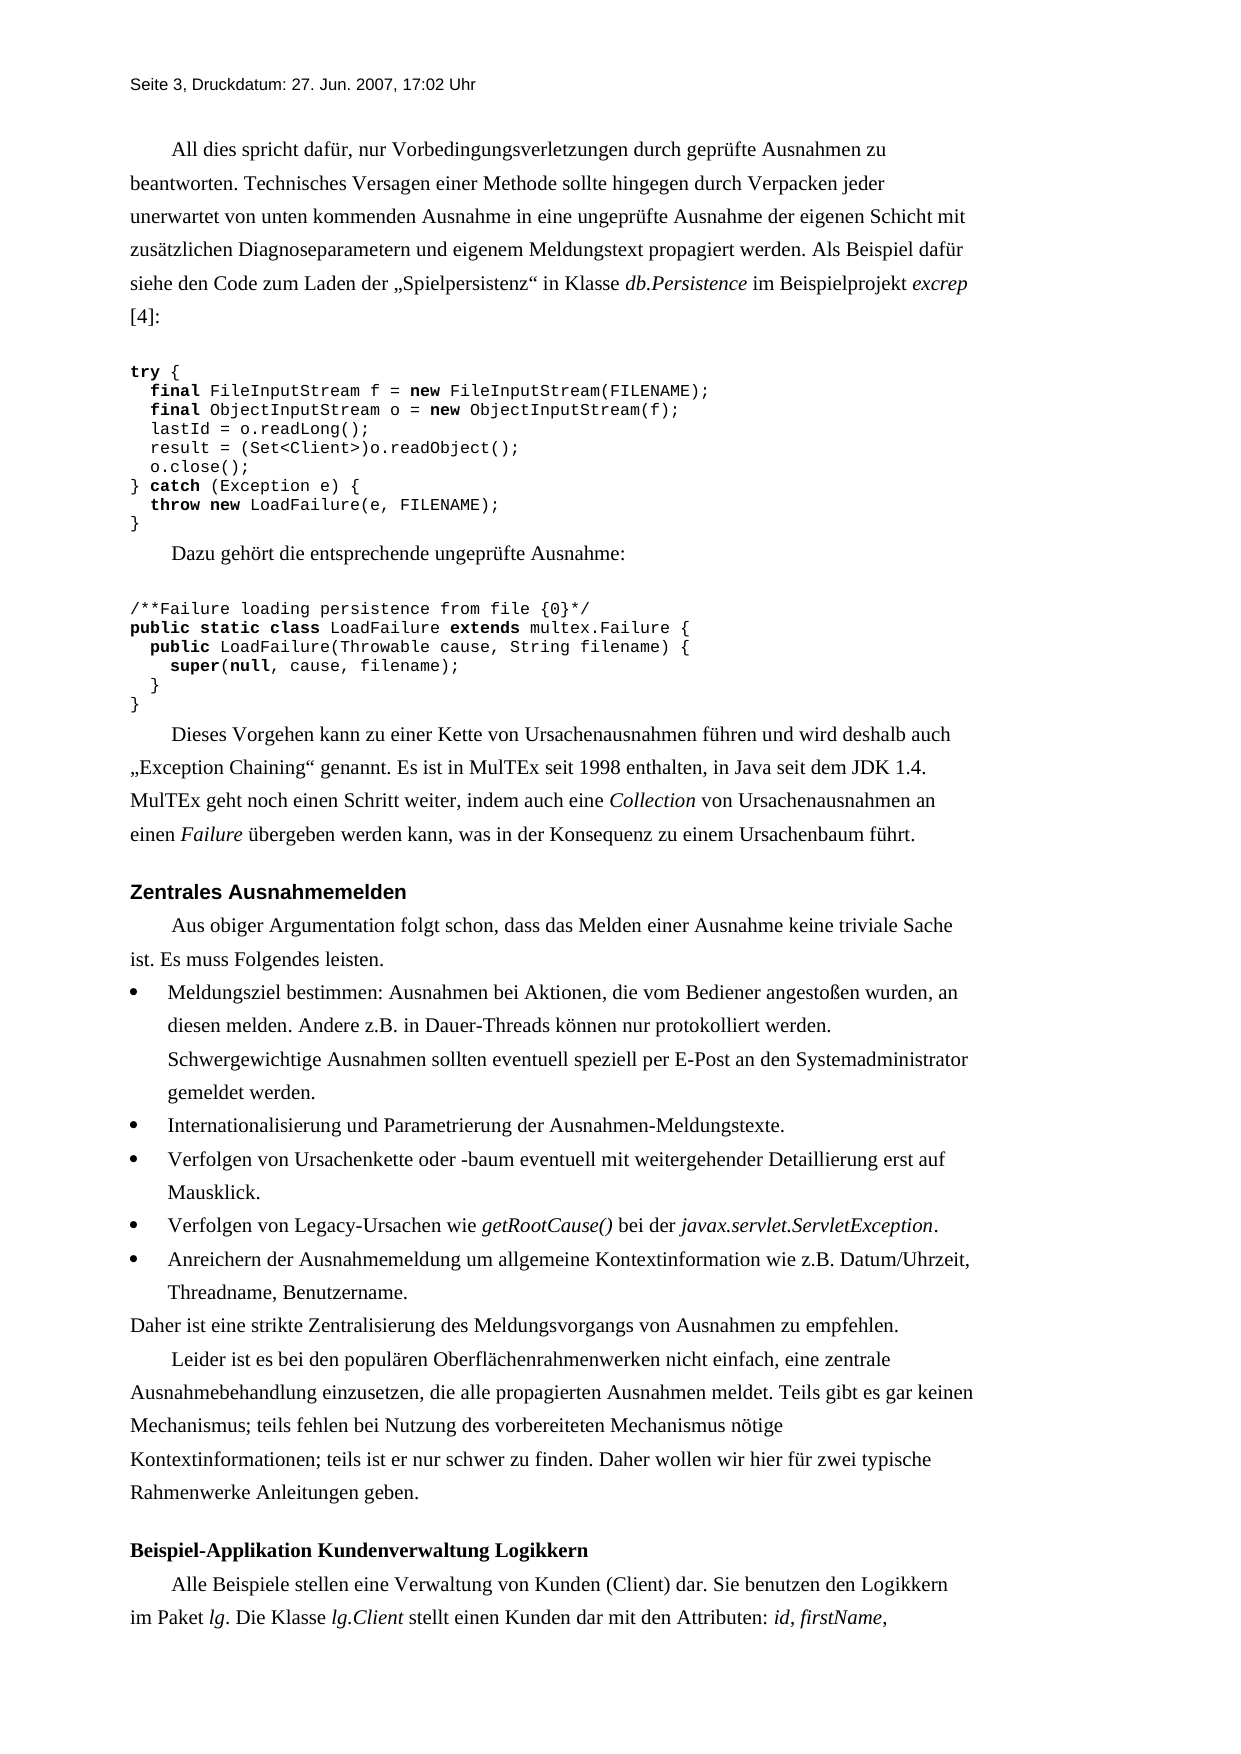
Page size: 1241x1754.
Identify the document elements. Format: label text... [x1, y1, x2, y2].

text try { [130, 363, 974, 382]
text lastId = o.readLong(); [130, 420, 974, 439]
text } catch (Exception e) { [130, 477, 974, 496]
text public static class LoadFailure extends multex.Failure { [130, 619, 974, 638]
list Verfolgen von Ursachenkette oder -baum eventuell mit weitergehender Detaillierung erst auf Mausklick. [130, 1139, 974, 1206]
text public LoadFailure(Throwable cause, String filename) { [130, 638, 974, 657]
list Meldungsziel bestimmen: Ausnahmen bei Aktionen, die vom Bediener angestoßen wurden, an diesen melden. Andere z.B. in Dauer-Threads können nur protokolliert werden. Schwergewichtige Ausnahmen sollten eventuell speziell per E-Post an den Systemadministrator gemeldet werden. [130, 973, 974, 1106]
text Leider ist es bei den populären Oberflächenrahmenwerken nicht einfach, eine zentrale Ausnahmebehandlung einzusetzen, die alle propagierten Ausnahmen meldet. Teils gibt es gar keinen Mechanismus; teils fehlen bei Nutzung des vorbereiteten Mechanismus nötige Kontextinformationen; teils ist er nur schwer zu finden. Daher wollen wir hier für zwei typische Rahmenwerke Anleitungen geben. [130, 1339, 974, 1506]
text final FileInputStream f = new FileInputStream(FILENAME); [130, 382, 974, 401]
list Internationalisierung und Parametrierung der Ausnahmen-Meldungstexte. [130, 1106, 974, 1139]
text } [130, 695, 974, 714]
text throw new LoadFailure(e, FILENAME); [130, 496, 974, 515]
text Beispiel-Applikation Kundenverwaltung Logikkern [130, 1531, 974, 1564]
text super(null, cause, filename); [130, 657, 974, 676]
text o.close(); [130, 458, 974, 477]
text result = (Set<Client>)o.readObject(); [130, 439, 974, 458]
list Verfolgen von Legacy-Ursachen wie getRootCause() bei der javax.servlet.ServletException. [130, 1206, 974, 1239]
text } [130, 515, 974, 534]
text /**Failure loading persistence from file {0}*/ [130, 601, 974, 619]
text Dieses Vorgehen kann zu einer Kette von Ursachenausnahmen führen und wird deshalb auch „Exception Chaining“ genannt. Es ist in MulTEx seit 1998 enthalten, in Java seit dem JDK 1.4. MulTEx geht noch einen Schritt weiter, indem auch eine Collection von Ursachenausnahmen an einen Failure übergeben werden kann, was in der Konsequenz zu einem Ursachenbaum führt. [130, 714, 974, 848]
text Alle Beispiele stellen eine Verwaltung von Kunden (Client) dar. Sie benutzen den Logikkern im Paket lg. Die Klasse lg.Client stellt einen Kunden dar mit den Attributen: id, firstName, [130, 1564, 974, 1631]
text Dazu gehört die entsprechende ungeprüfte Ausnahme: [130, 534, 974, 567]
text } [130, 676, 974, 695]
text Zentrales Ausnahmemelden [130, 873, 974, 906]
text All dies spricht dafür, nur Vorbedingungsverletzungen durch geprüfte Ausnahmen zu beantworten. Technisches Versagen einer Methode sollte hingegen durch Verpacken jeder unerwartet von unten kommenden Ausnahme in eine ungeprüfte Ausnahme der eigenen Schicht mit zusätzlichen Diagnoseparametern und eigenem Meldungstext propagiert werden. Als Beispiel dafür siehe den Code zum Laden der „Spielpersistenz“ in Klasse db.Persistence im Beispielprojekt excrep [4]: [130, 130, 974, 330]
text Daher ist eine strikte Zentralisierung des Meldungsvorgangs von Ausnahmen zu empfehlen. [130, 1306, 974, 1339]
list Anreichern der Ausnahmemeldung um allgemeine Kontextinformation wie z.B. Datum/Uhrzeit, Threadname, Benutzername. [130, 1239, 974, 1306]
text Aus obiger Argumentation folgt schon, dass das Melden einer Ausnahme keine triviale Sache ist. Es muss Folgendes leisten. [130, 906, 974, 973]
text final ObjectInputStream o = new ObjectInputStream(f); [130, 401, 974, 420]
